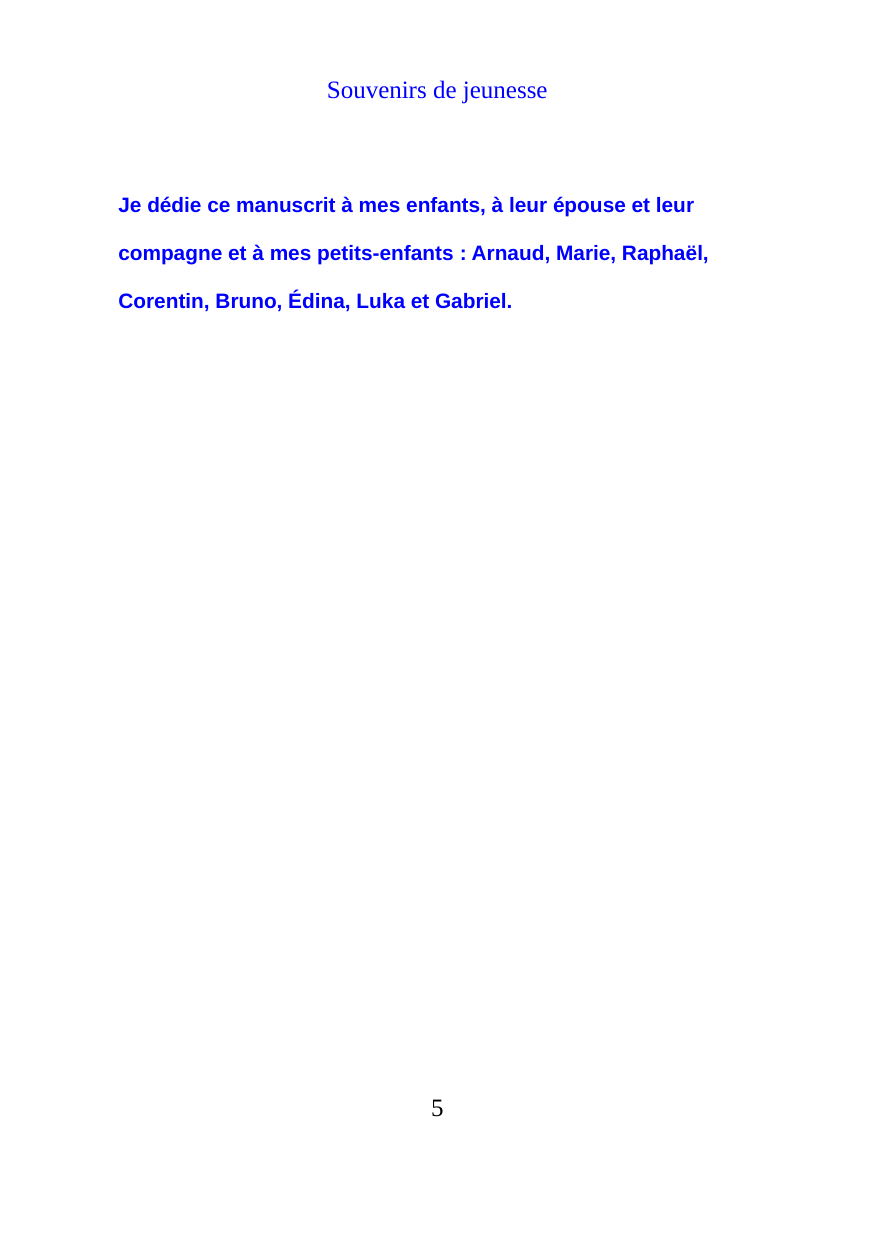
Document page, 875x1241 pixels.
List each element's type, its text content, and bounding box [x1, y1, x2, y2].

text Je dédie ce manuscrit à mes enfants, à leur épouse et leur compagne et à mes petits-enfants : Arnaud, Marie, Raphaël, Corentin, Bruno, Édina, Luka et Gabriel. [118, 193, 756, 313]
